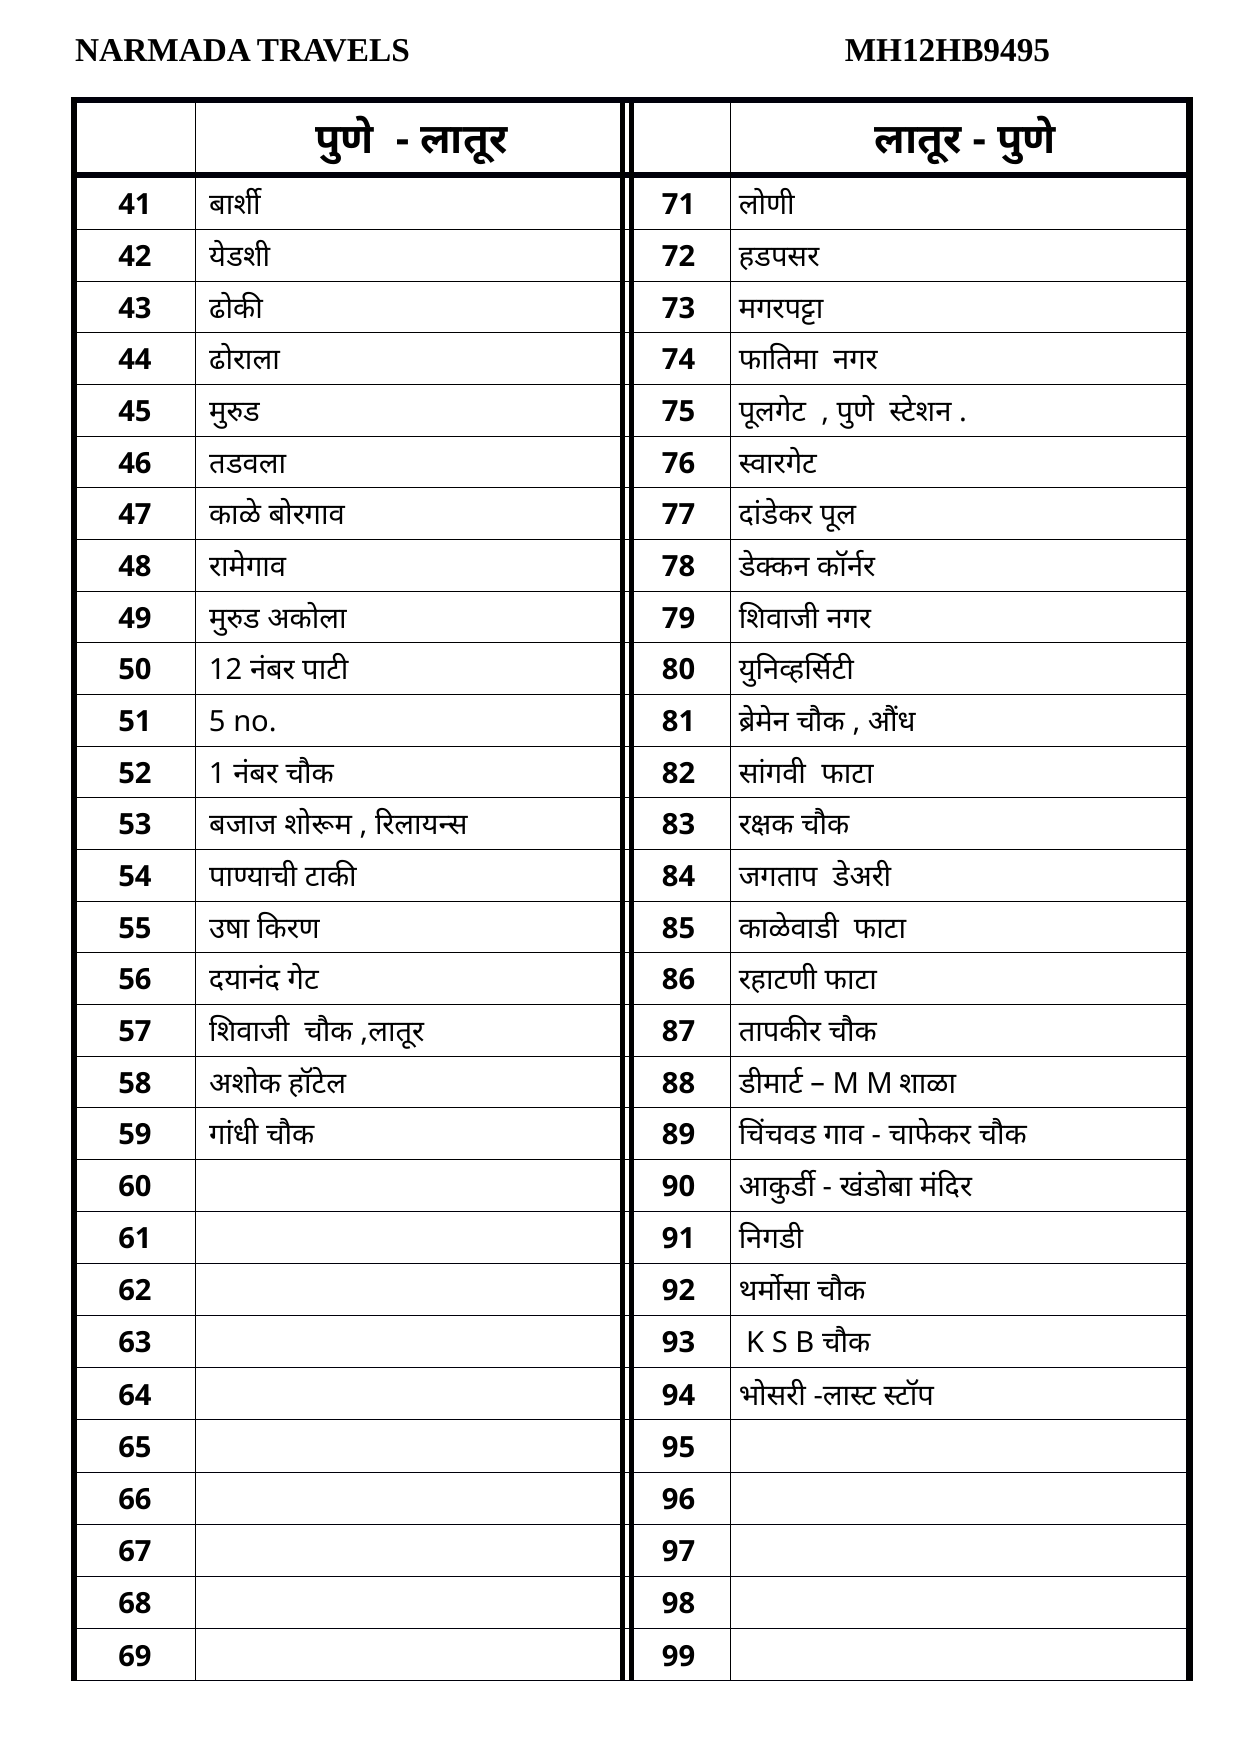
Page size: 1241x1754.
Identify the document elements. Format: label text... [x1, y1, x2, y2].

table_cell 46 [77, 437, 195, 487]
table_cell 42 [77, 230, 195, 281]
table_cell 69 [77, 1629, 195, 1680]
table_cell दयानंद गेट [196, 953, 620, 1004]
table_cell मुरुड [196, 385, 620, 436]
table_cell युनिव्हर्सिटी [731, 643, 1186, 694]
table_cell 87 [634, 1005, 730, 1056]
table_cell 80 [634, 643, 730, 694]
table_cell 52 [77, 747, 195, 797]
table_cell [196, 1420, 620, 1472]
table_cell 48 [77, 540, 195, 591]
table_cell हडपसर [731, 230, 1186, 281]
table_cell 79 [634, 592, 730, 642]
table_cell [731, 1525, 1186, 1576]
table_cell रहाटणी फाटा [731, 953, 1186, 1004]
table_cell [731, 1577, 1186, 1628]
table_cell 61 [77, 1212, 195, 1263]
table_cell बार्शी [196, 178, 620, 229]
table_cell थर्मोसा चौक [731, 1264, 1186, 1315]
table_cell [731, 1473, 1186, 1524]
table_cell 84 [634, 850, 730, 901]
table_cell सांगवी फाटा [731, 747, 1186, 797]
table_cell 60 [77, 1160, 195, 1211]
table_cell [196, 1264, 620, 1315]
table_cell रक्षक चौक [731, 798, 1186, 849]
table_cell 55 [77, 902, 195, 952]
table_cell [731, 1629, 1186, 1680]
table_cell दांडेकर पूल [731, 488, 1186, 539]
table_cell 78 [634, 540, 730, 591]
table_cell 68 [77, 1577, 195, 1628]
table_cell K S B चौक [731, 1316, 1186, 1367]
table_cell डीमार्ट – M Mशाळा [731, 1057, 1186, 1107]
table_cell 72 [634, 230, 730, 281]
table_cell [196, 1629, 620, 1680]
table_cell 57 [77, 1005, 195, 1056]
table_cell 63 [77, 1316, 195, 1367]
table_cell 91 [634, 1212, 730, 1263]
table_cell 95 [634, 1420, 730, 1472]
table_cell 59 [77, 1108, 195, 1159]
table_cell 89 [634, 1108, 730, 1159]
table_cell शिवाजी चौक ,लातूर [196, 1005, 620, 1056]
table_cell स्वारगेट [731, 437, 1186, 487]
table_cell 51 [77, 695, 195, 746]
table_cell 88 [634, 1057, 730, 1107]
table_cell फातिमा नगर [731, 333, 1186, 384]
table_cell [196, 1212, 620, 1263]
table_cell [196, 1160, 620, 1211]
table_cell रामेगाव [196, 540, 620, 591]
table_cell 64 [77, 1368, 195, 1419]
table_cell [196, 1525, 620, 1576]
table_cell 62 [77, 1264, 195, 1315]
table_cell 75 [634, 385, 730, 436]
table_cell अशोक हॉटेल [196, 1057, 620, 1107]
table_cell ढोराला [196, 333, 620, 384]
table_cell 66 [77, 1473, 195, 1524]
table_cell 76 [634, 437, 730, 487]
table_cell [196, 1473, 620, 1524]
table_cell 56 [77, 953, 195, 1004]
table_cell 92 [634, 1264, 730, 1315]
table_cell शिवाजी नगर [731, 592, 1186, 642]
table_cell तडवला [196, 437, 620, 487]
table_header [634, 103, 730, 172]
table_cell 86 [634, 953, 730, 1004]
table_cell 5 no. [196, 695, 620, 746]
table_cell 45 [77, 385, 195, 436]
table_cell मुरुड अकोला [196, 592, 620, 642]
table_cell 65 [77, 1420, 195, 1472]
table_cell 90 [634, 1160, 730, 1211]
table_cell 83 [634, 798, 730, 849]
table_cell 53 [77, 798, 195, 849]
table_cell 67 [77, 1525, 195, 1576]
table_cell 44 [77, 333, 195, 384]
table_header पुणे - लातूर [196, 103, 620, 172]
table_cell [196, 1316, 620, 1367]
table_cell [731, 1420, 1186, 1472]
table_cell मगरपट्टा [731, 282, 1186, 332]
table_cell 81 [634, 695, 730, 746]
table_cell 49 [77, 592, 195, 642]
table_cell ब्रेमेन चौक , औंध [731, 695, 1186, 746]
table_cell गांधी चौक [196, 1108, 620, 1159]
table_cell 12 नंबर पाटी [196, 643, 620, 694]
table_cell पाण्याची टाकी [196, 850, 620, 901]
table_cell काळेवाडी फाटा [731, 902, 1186, 952]
table_cell 99 [634, 1629, 730, 1680]
table_cell जगताप डेअरी [731, 850, 1186, 901]
table_cell पूलगेट , पुणे स्टेशन . [731, 385, 1186, 436]
table_cell बजाज शोरूम , रिलायन्स [196, 798, 620, 849]
table_cell भोसरी -लास्ट स्टॉप [731, 1368, 1186, 1419]
table_header लातूर - पुणे [731, 103, 1186, 172]
table_cell 74 [634, 333, 730, 384]
table_cell तापकीर चौक [731, 1005, 1186, 1056]
table_cell [196, 1577, 620, 1628]
table_cell 85 [634, 902, 730, 952]
table_cell 97 [634, 1525, 730, 1576]
table_cell 94 [634, 1368, 730, 1419]
table_cell 96 [634, 1473, 730, 1524]
table_cell चिंचवड गाव - चाफेकर चौक [731, 1108, 1186, 1159]
table_cell 41 [77, 178, 195, 229]
table_cell 82 [634, 747, 730, 797]
table_cell उषा किरण [196, 902, 620, 952]
table_cell 1 नंबर चौक [196, 747, 620, 797]
table_cell 58 [77, 1057, 195, 1107]
table_cell 43 [77, 282, 195, 332]
table_cell 50 [77, 643, 195, 694]
table_cell 93 [634, 1316, 730, 1367]
table_cell 47 [77, 488, 195, 539]
table_cell निगडी [731, 1212, 1186, 1263]
table_cell 54 [77, 850, 195, 901]
table_cell डेक्कन कॉर्नर [731, 540, 1186, 591]
table_cell येडशी [196, 230, 620, 281]
table_cell 77 [634, 488, 730, 539]
table_cell ढोकी [196, 282, 620, 332]
table_cell 73 [634, 282, 730, 332]
table_cell 98 [634, 1577, 730, 1628]
table_cell 71 [634, 178, 730, 229]
table_header [77, 103, 195, 172]
table_cell आकुर्डी - खंडोबा मंदिर [731, 1160, 1186, 1211]
table_cell [196, 1368, 620, 1419]
table_cell काळे बोरगाव [196, 488, 620, 539]
table_cell लोणी [731, 178, 1186, 229]
